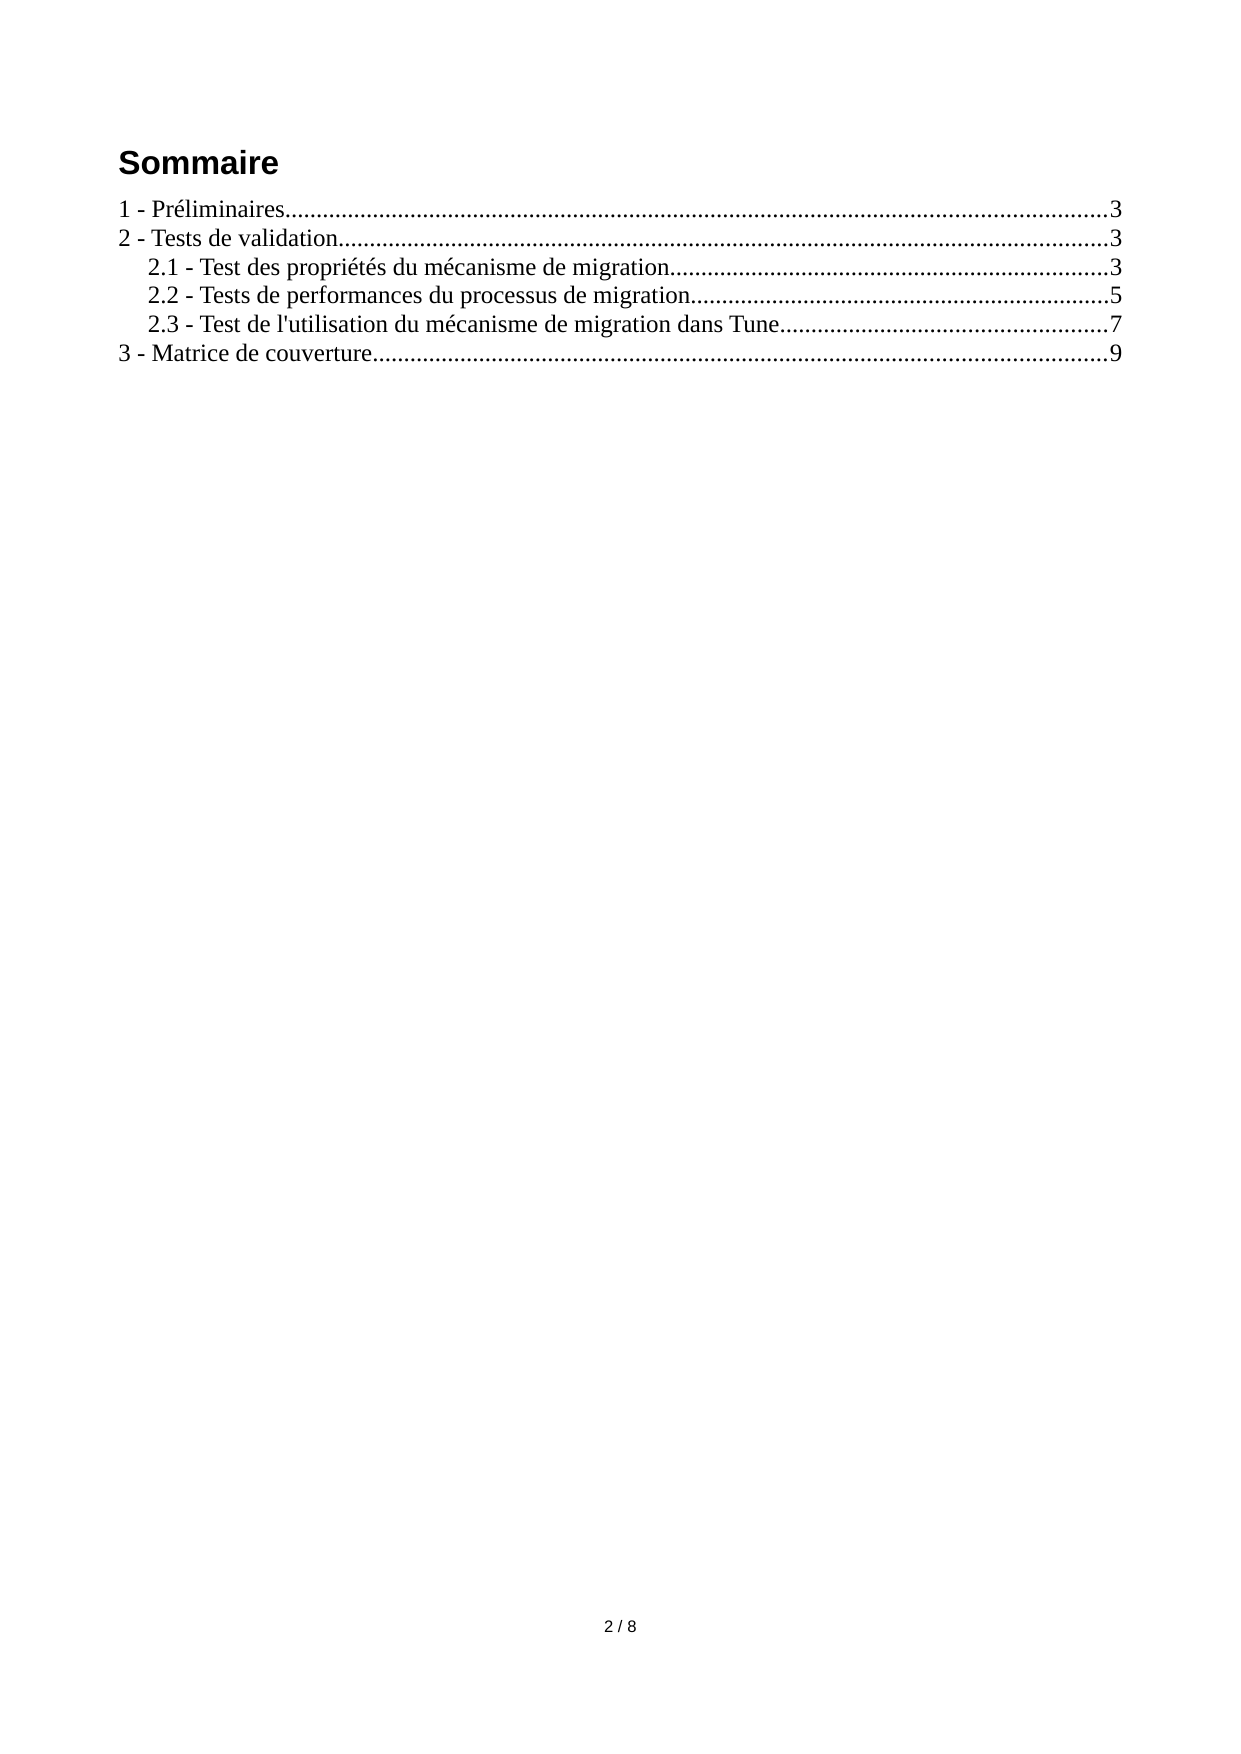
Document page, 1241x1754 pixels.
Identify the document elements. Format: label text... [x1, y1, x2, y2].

text 2.1 - Test des propriétés du mécanisme de migration 3 [148, 252, 1122, 280]
text 2.3 - Test de l'utilisation du mécanisme de migration dans Tune 7 [148, 309, 1122, 338]
subtitle Sommaire [118, 143, 1122, 182]
text 2 - Tests de validation 3 [118, 223, 1122, 252]
text 2.2 - Tests de performances du processus de migration 5 [148, 280, 1122, 309]
text 3 - Matrice de couverture 9 [118, 338, 1122, 367]
text 1 - Préliminaires 3 [118, 194, 1122, 223]
